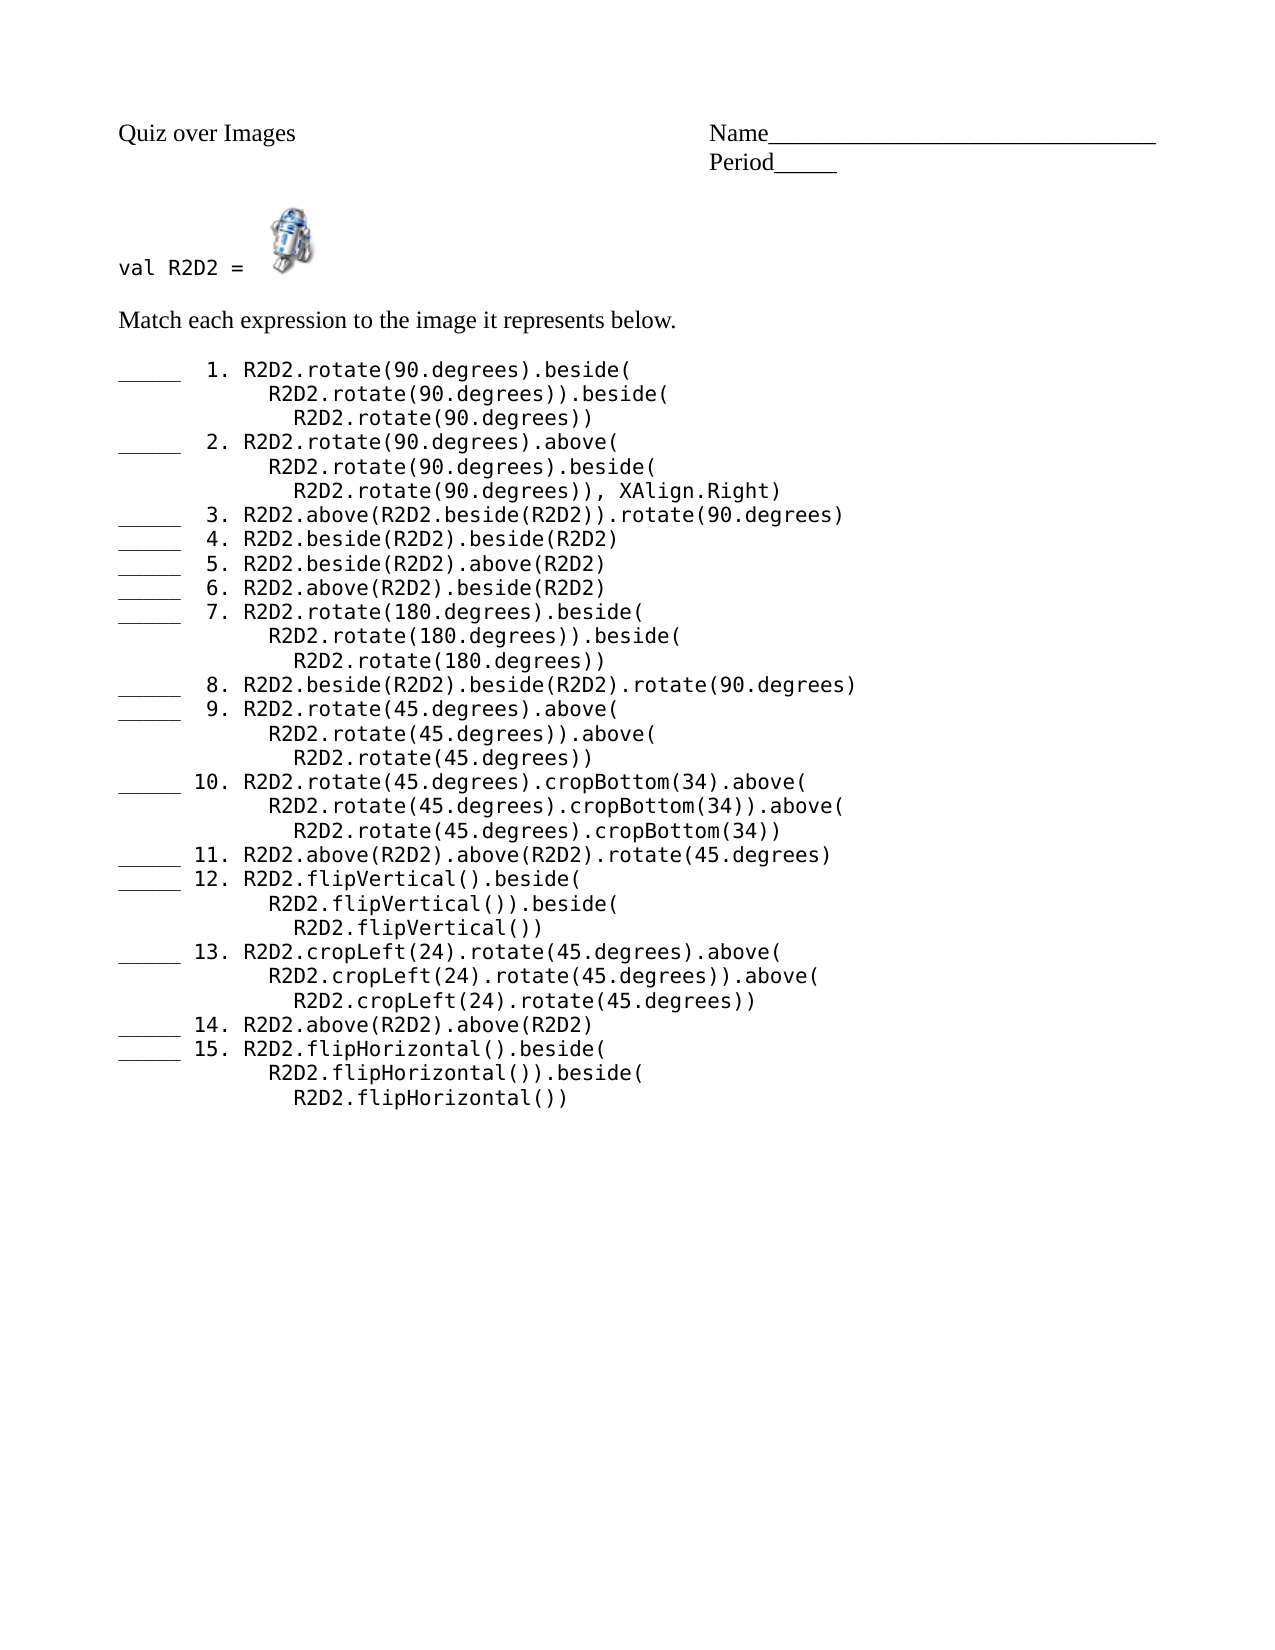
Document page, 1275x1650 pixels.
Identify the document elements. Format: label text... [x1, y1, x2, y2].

text _____ 2. R2D2.rotate(90.degrees).above( [118, 430, 1157, 455]
text _____ 6. R2D2.above(R2D2).beside(R2D2) [118, 576, 1157, 600]
text R2D2.flipHorizontal()) [118, 1086, 1157, 1110]
text R2D2.cropLeft(24).rotate(45.degrees)) [118, 989, 1157, 1013]
text R2D2.rotate(180.degrees)) [118, 649, 1157, 673]
text _____ 14. R2D2.above(R2D2).above(R2D2) [118, 1013, 1157, 1037]
text R2D2.rotate(45.degrees)) [118, 746, 1157, 770]
text Match each expression to the image it represents below. [118, 305, 1157, 333]
text Quiz over Images Name_______________________________ [118, 118, 1157, 147]
text R2D2.rotate(90.degrees).beside( [118, 455, 1157, 479]
text _____ 9. R2D2.rotate(45.degrees).above( [118, 697, 1157, 722]
text R2D2.flipVertical()) [118, 916, 1157, 940]
text _____ 15. R2D2.flipHorizontal().beside( [118, 1037, 1157, 1061]
text R2D2.rotate(90.degrees)) [118, 406, 1157, 430]
text R2D2.rotate(45.degrees).cropBottom(34)) [118, 819, 1157, 843]
text _____ 1. R2D2.rotate(90.degrees).beside( [118, 358, 1157, 382]
text val R2D2 = [118, 204, 1157, 281]
text _____ 4. R2D2.beside(R2D2).beside(R2D2) [118, 527, 1157, 552]
picture [256, 204, 328, 276]
text _____ 12. R2D2.flipVertical().beside( [118, 867, 1157, 892]
text _____ 3. R2D2.above(R2D2.beside(R2D2)).rotate(90.degrees) [118, 503, 1157, 527]
text R2D2.rotate(90.degrees)), XAlign.Right) [118, 479, 1157, 503]
text _____ 5. R2D2.beside(R2D2).above(R2D2) [118, 552, 1157, 576]
text _____ 13. R2D2.cropLeft(24).rotate(45.degrees).above( [118, 940, 1157, 964]
text R2D2.rotate(90.degrees)).beside( [118, 382, 1157, 406]
text _____ 10. R2D2.rotate(45.degrees).cropBottom(34).above( [118, 770, 1157, 794]
text Period_____ [118, 147, 1157, 176]
text R2D2.cropLeft(24).rotate(45.degrees)).above( [118, 964, 1157, 989]
text R2D2.rotate(45.degrees)).above( [118, 722, 1157, 746]
text R2D2.rotate(45.degrees).cropBottom(34)).above( [118, 794, 1157, 819]
text R2D2.rotate(180.degrees)).beside( [118, 624, 1157, 649]
text _____ 8. R2D2.beside(R2D2).beside(R2D2).rotate(90.degrees) [118, 673, 1157, 697]
text _____ 7. R2D2.rotate(180.degrees).beside( [118, 600, 1157, 624]
text R2D2.flipHorizontal()).beside( [118, 1061, 1157, 1086]
text _____ 11. R2D2.above(R2D2).above(R2D2).rotate(45.degrees) [118, 843, 1157, 867]
text R2D2.flipVertical()).beside( [118, 892, 1157, 916]
